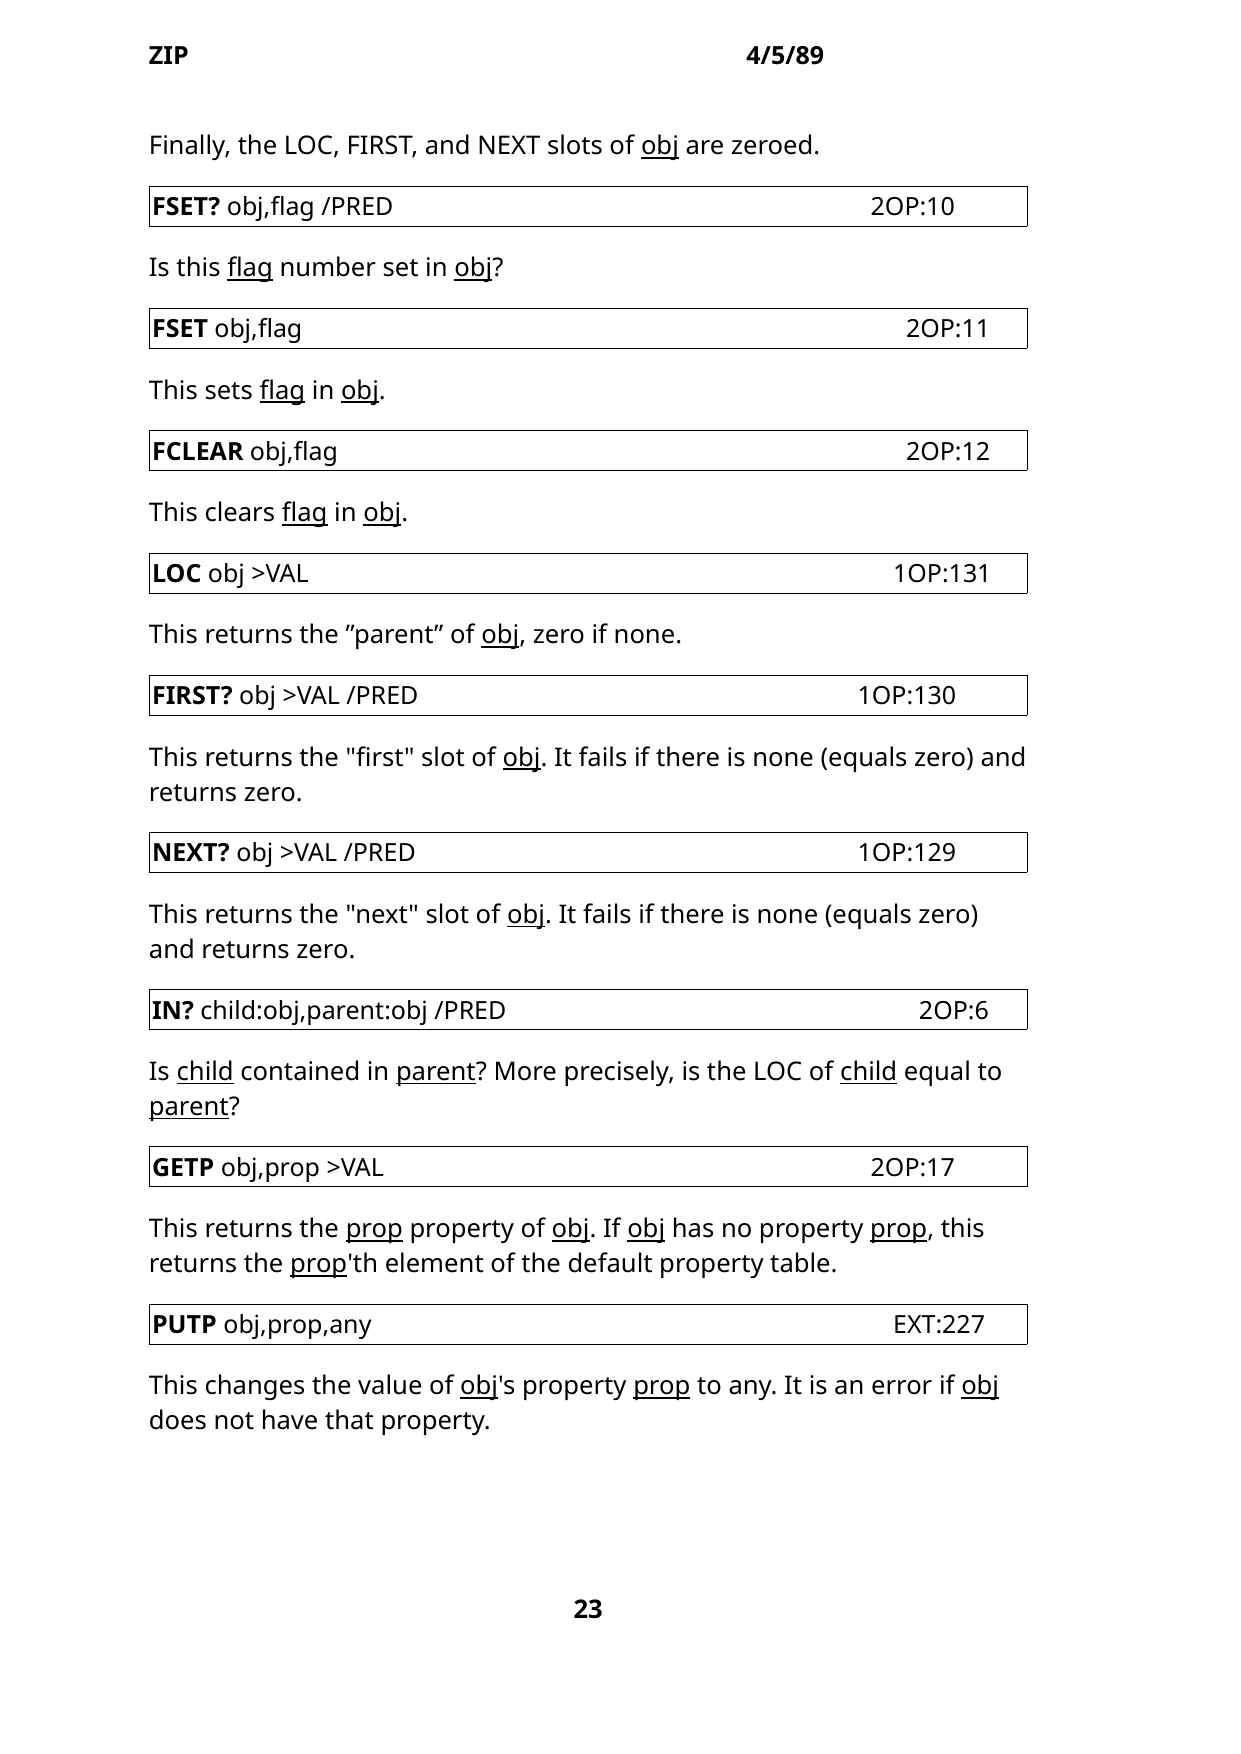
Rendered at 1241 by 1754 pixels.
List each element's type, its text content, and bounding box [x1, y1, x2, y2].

text Is this flag number set in obj? [149, 249, 1027, 284]
text Finally, the LOC, FIRST, and NEXT slots of obj are zeroed. [149, 127, 1027, 162]
text NEXT? obj >VAL /PRED 1OP:129 [150, 833, 1027, 872]
text FIRST? obj >VAL /PRED 1OP:130 [150, 676, 1027, 715]
text LOC obj >VAL 1OP:131 [150, 554, 1027, 593]
text FCLEAR obj,flag 2OP:12 [150, 431, 1027, 470]
text This returns the prop property of obj. If obj has no property prop, this returns the prop'th element of the default property table. [149, 1210, 1027, 1280]
text FSET? obj,flag /PRED 2OP:10 [150, 187, 1027, 226]
text This returns the "next" slot of obj. It fails if there is none (equals zero) and returns zero. [149, 896, 1027, 966]
text This sets flag in obj. [149, 372, 1027, 407]
text This returns the ”parent” of obj, zero if none. [149, 616, 1027, 651]
text GETP obj,prop >VAL 2OP:17 [150, 1147, 1027, 1186]
text FSET obj,flag 2OP:11 [150, 309, 1027, 348]
text This clears flag in obj. [149, 494, 1027, 529]
text Is child contained in parent? More precisely, is the LOC of child equal to parent? [149, 1053, 1027, 1123]
text PUTP obj,prop,any EXT:227 [150, 1305, 1027, 1344]
text This returns the "first" slot of obj. It fails if there is none (equals zero) and returns zero. [149, 739, 1027, 808]
text IN? child:obj,parent:obj /PRED 2OP:6 [150, 990, 1027, 1029]
text This changes the value of obj's property prop to any. It is an error if obj does not have that property. [149, 1367, 1027, 1437]
